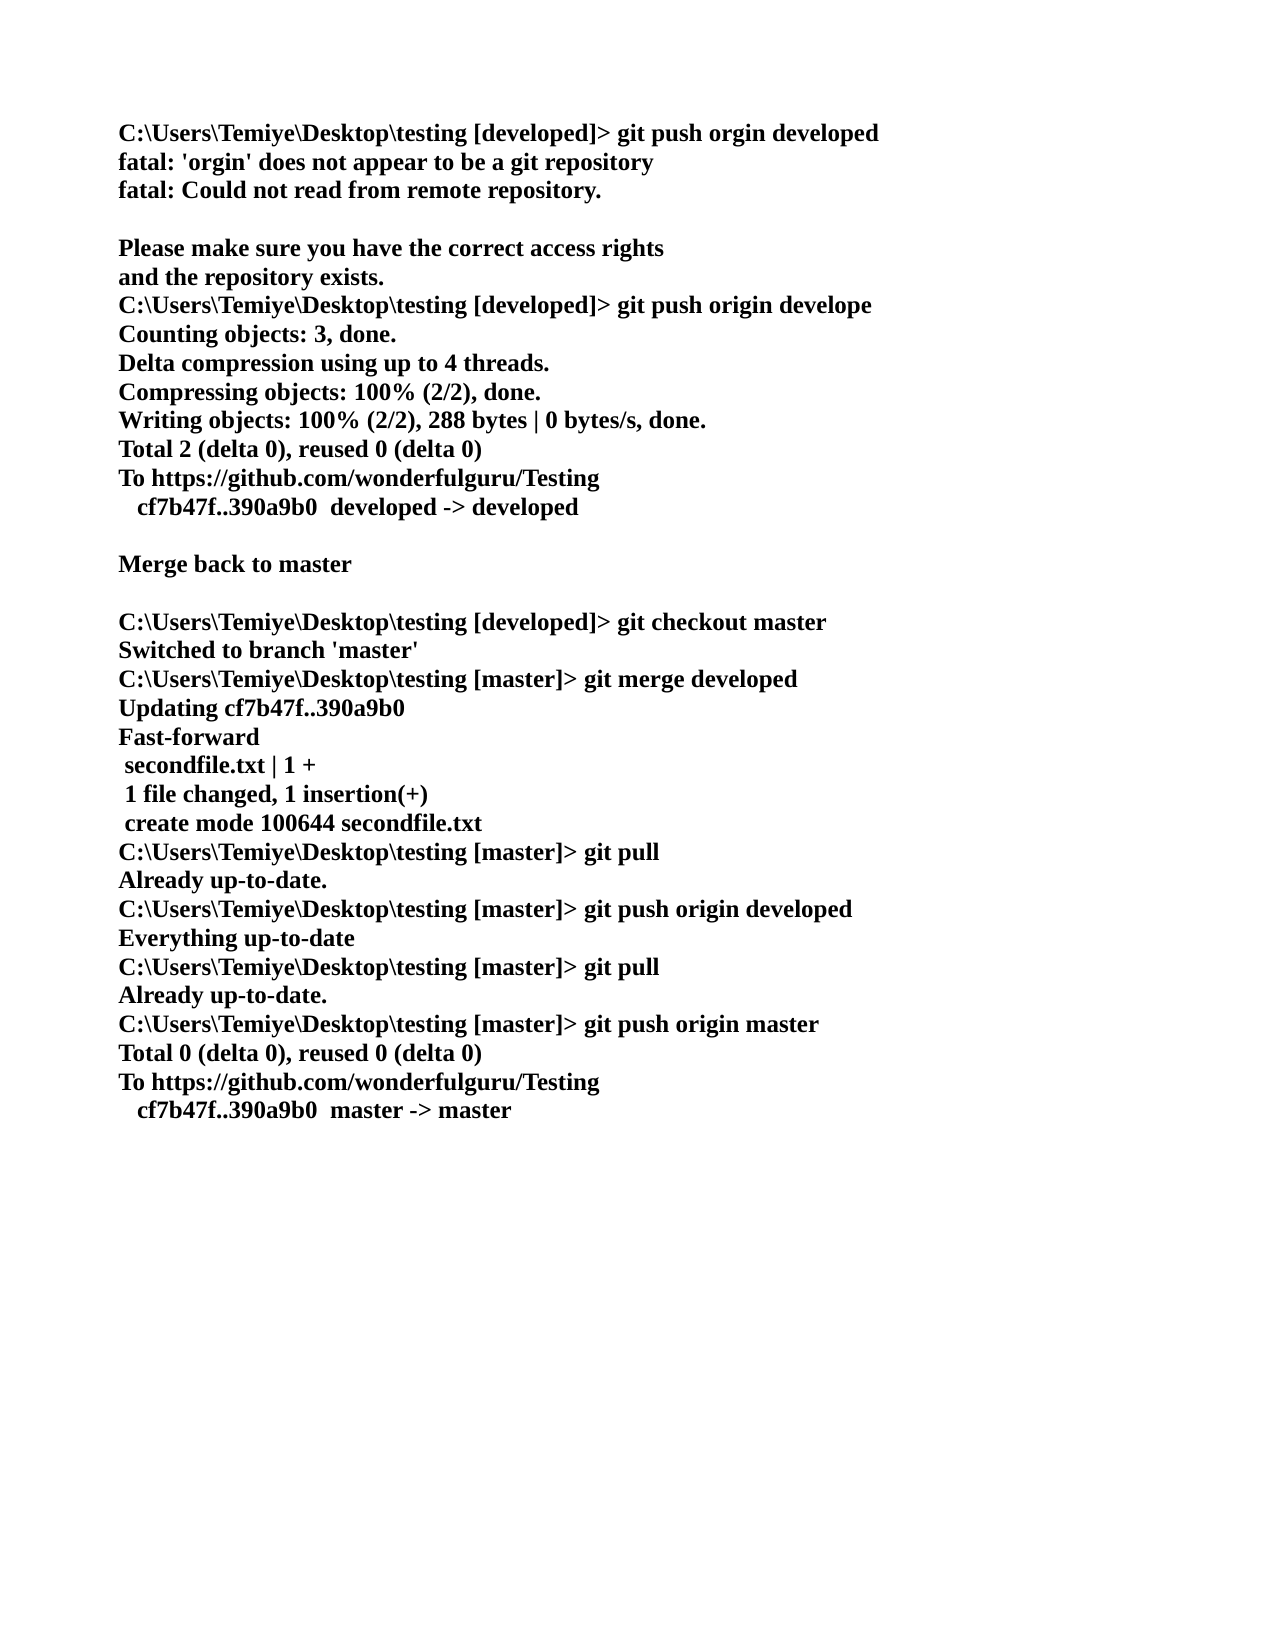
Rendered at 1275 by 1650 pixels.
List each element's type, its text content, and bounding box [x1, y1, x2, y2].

text Compressing objects: 100% (2/2), done. [118, 377, 1157, 406]
text Delta compression using up to 4 threads. [118, 348, 1157, 377]
text Please make sure you have the correct access rights [118, 233, 1157, 262]
text fatal: 'orgin' does not appear to be a git repository [118, 147, 1157, 176]
text C:\Users\Temiye\Desktop\testing [developed]> git push origin develope [118, 291, 1157, 319]
text Fast-forward [118, 722, 1157, 751]
text fatal: Could not read from remote repository. [118, 176, 1157, 204]
text C:\Users\Temiye\Desktop\testing [master]> git push origin developed [118, 894, 1157, 923]
text Already up-to-date. [118, 866, 1157, 894]
text Merge back to master [118, 549, 1157, 578]
text To https://github.com/wonderfulguru/Testing [118, 463, 1157, 492]
text Everything up-to-date [118, 923, 1157, 952]
text cf7b47f..390a9b0 developed -> developed [118, 492, 1157, 521]
text and the repository exists. [118, 262, 1157, 291]
text Counting objects: 3, done. [118, 319, 1157, 348]
text C:\Users\Temiye\Desktop\testing [master]> git push origin master [118, 1009, 1157, 1038]
text C:\Users\Temiye\Desktop\testing [master]> git pull [118, 952, 1157, 981]
text Writing objects: 100% (2/2), 288 bytes | 0 bytes/s, done. [118, 406, 1157, 434]
text create mode 100644 secondfile.txt [118, 808, 1157, 837]
text Total 0 (delta 0), reused 0 (delta 0) [118, 1038, 1157, 1067]
text secondfile.txt | 1 + [118, 751, 1157, 779]
text cf7b47f..390a9b0 master -> master [118, 1096, 1157, 1124]
text Switched to branch 'master' [118, 636, 1157, 664]
text C:\Users\Temiye\Desktop\testing [master]> git merge developed [118, 664, 1157, 693]
text C:\Users\Temiye\Desktop\testing [master]> git pull [118, 837, 1157, 866]
text Total 2 (delta 0), reused 0 (delta 0) [118, 434, 1157, 463]
text Already up-to-date. [118, 981, 1157, 1009]
text To https://github.com/wonderfulguru/Testing [118, 1067, 1157, 1096]
text Updating cf7b47f..390a9b0 [118, 693, 1157, 722]
text 1 file changed, 1 insertion(+) [118, 779, 1157, 808]
text C:\Users\Temiye\Desktop\testing [developed]> git push orgin developed [118, 118, 1157, 147]
text C:\Users\Temiye\Desktop\testing [developed]> git checkout master [118, 607, 1157, 636]
